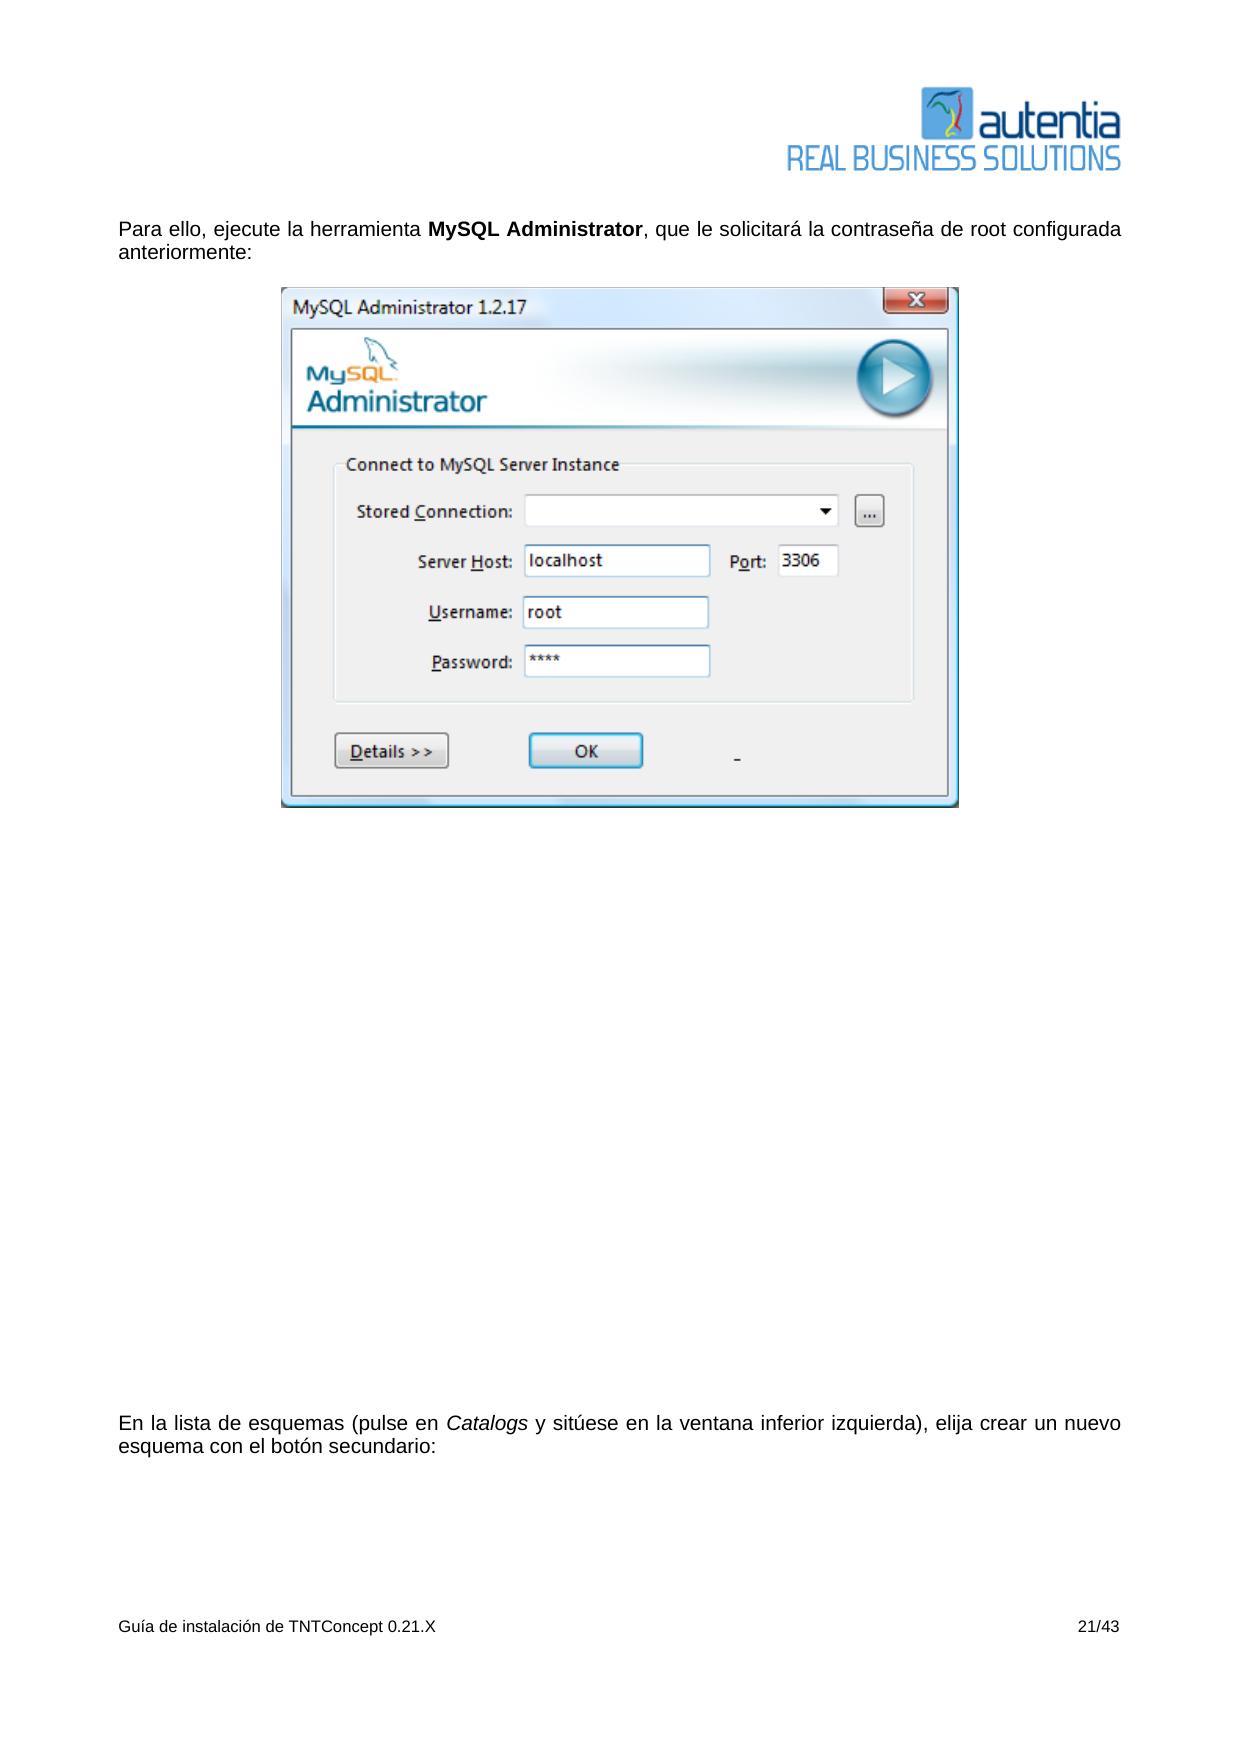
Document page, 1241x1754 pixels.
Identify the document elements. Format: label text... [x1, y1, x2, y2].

text Para ello, ejecute la herramienta MySQL Administrator, que le solicitará la contraseña de root configurada anteriormente: [118, 217, 1122, 264]
picture [281, 287, 959, 808]
text En la lista de esquemas (pulse en Catalogs y sitúese en la ventana inferior izquierda), elija crear un nuevo esquema con el botón secundario: [118, 1411, 1122, 1458]
picture [782, 85, 1123, 178]
